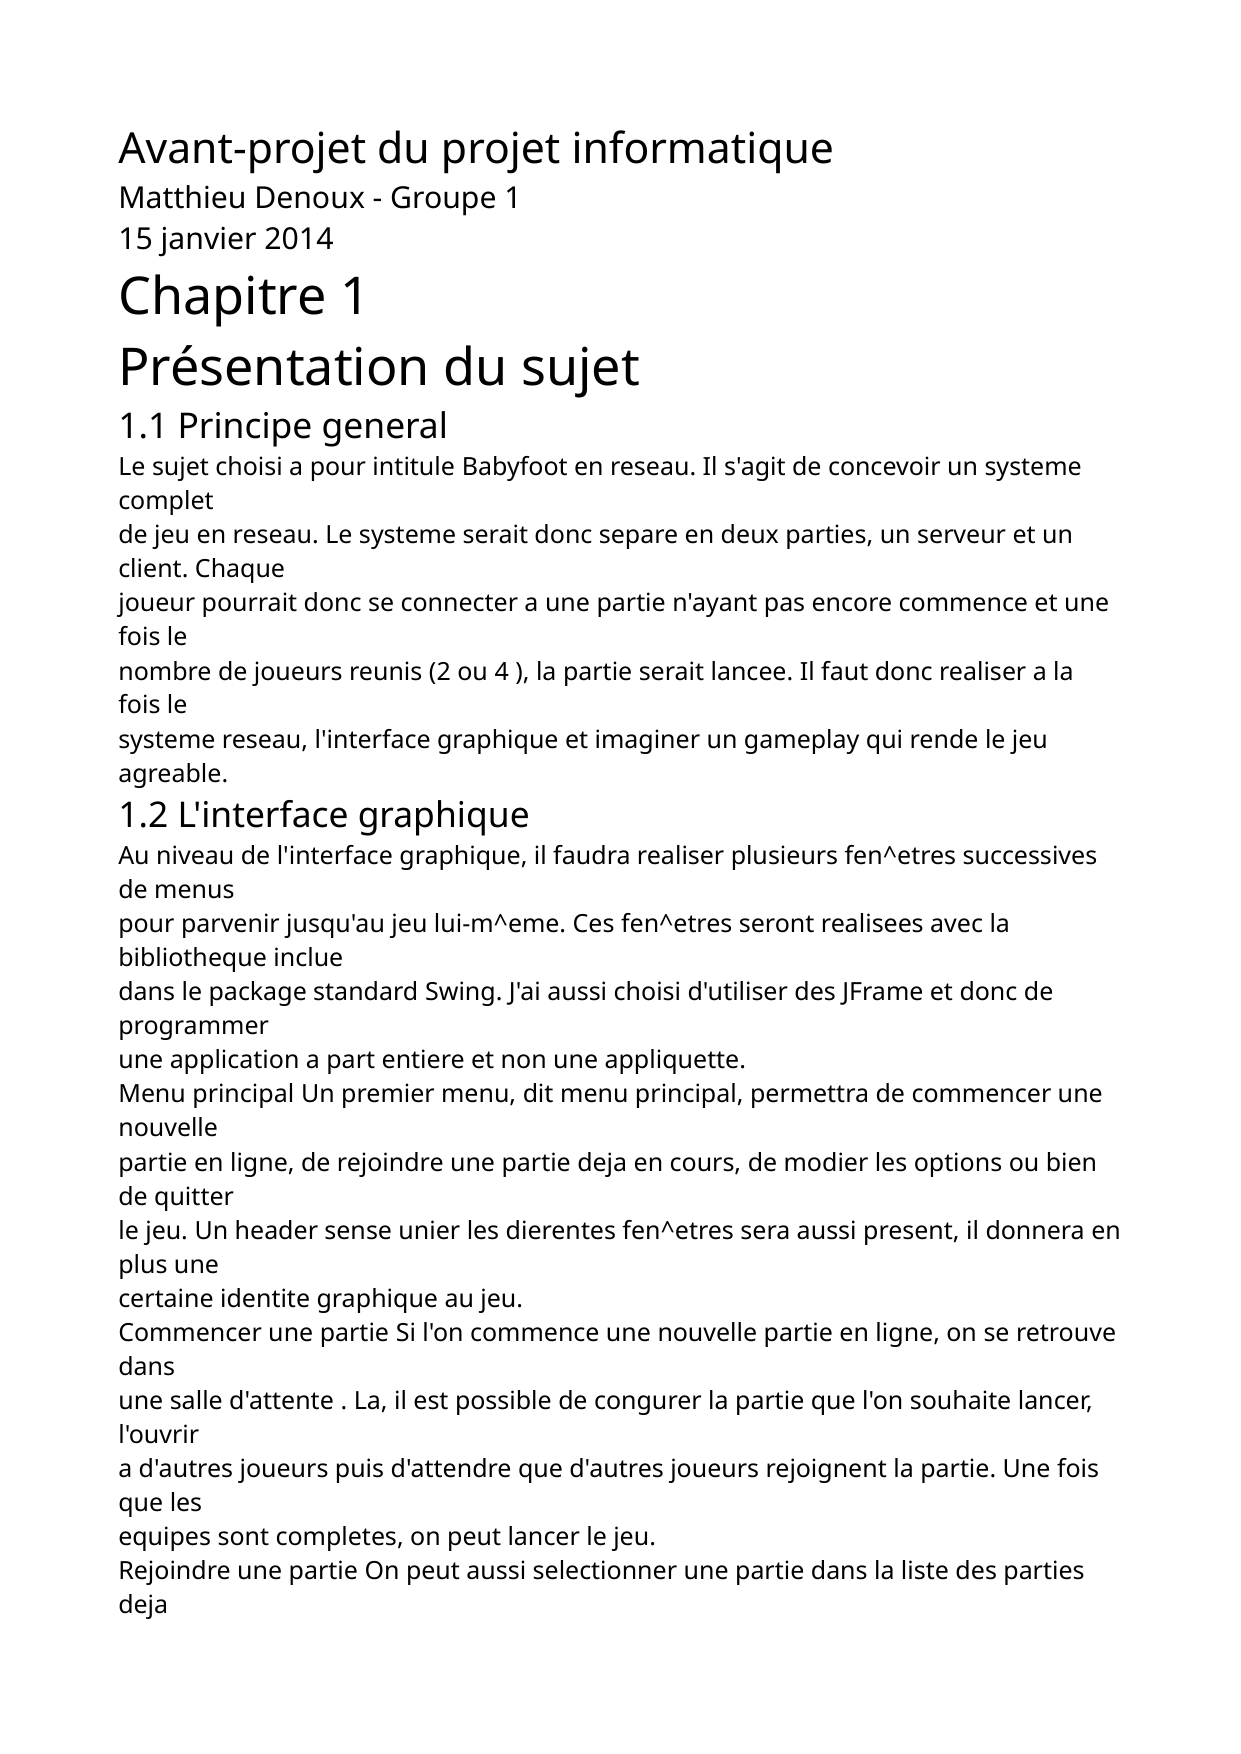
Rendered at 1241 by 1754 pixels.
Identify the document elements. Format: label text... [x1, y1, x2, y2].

text une application a part entiere et non une appliquette. [118, 1042, 1122, 1076]
text certaine identite graphique au jeu. [118, 1280, 1122, 1314]
text nombre de joueurs reunis (2 ou 4 ), la partie serait lancee. Il faut donc realiser a la fois le [118, 653, 1122, 721]
text Matthieu Denoux - Groupe 1 [118, 176, 1122, 217]
text Chapitre 1 [118, 259, 1122, 329]
text systeme reseau, l'interface graphique et imaginer un gameplay qui rende le jeu agreable. [118, 721, 1122, 789]
text 15 janvier 2014 [118, 217, 1122, 259]
text partie en ligne, de rejoindre une partie deja en cours, de modier les options ou bien de quitter [118, 1144, 1122, 1212]
text Le sujet choisi a pour intitule Babyfoot en reseau. Il s'agit de concevoir un systeme complet [118, 449, 1122, 517]
text de jeu en reseau. Le systeme serait donc separe en deux parties, un serveur et un client. Chaque [118, 517, 1122, 585]
text Présentation du sujet [118, 329, 1122, 401]
text 1.1 Principe general [118, 401, 1122, 449]
text Au niveau de l'interface graphique, il faudra realiser plusieurs fen^etres successives de menus [118, 838, 1122, 906]
text Menu principal Un premier menu, dit menu principal, permettra de commencer une nouvelle [118, 1076, 1122, 1144]
text joueur pourrait donc se connecter a une partie n'ayant pas encore commence et une fois le [118, 585, 1122, 653]
text pour parvenir jusqu'au jeu lui-m^eme. Ces fen^etres seront realisees avec la bibliotheque inclue [118, 906, 1122, 974]
text equipes sont completes, on peut lancer le jeu. [118, 1519, 1122, 1553]
text Commencer une partie Si l'on commence une nouvelle partie en ligne, on se retrouve dans [118, 1314, 1122, 1383]
text Rejoindre une partie On peut aussi selectionner une partie dans la liste des parties deja [118, 1553, 1122, 1621]
text 1.2 L'interface graphique [118, 789, 1122, 838]
text dans le package standard Swing. J'ai aussi choisi d'utiliser des JFrame et donc de programmer [118, 974, 1122, 1042]
text Avant-projet du projet informatique [118, 118, 1122, 176]
text une salle d'attente . La, il est possible de congurer la partie que l'on souhaite lancer, l'ouvrir [118, 1383, 1122, 1451]
text le jeu. Un header sense unier les dierentes fen^etres sera aussi present, il donnera en plus une [118, 1212, 1122, 1280]
text a d'autres joueurs puis d'attendre que d'autres joueurs rejoignent la partie. Une fois que les [118, 1451, 1122, 1519]
